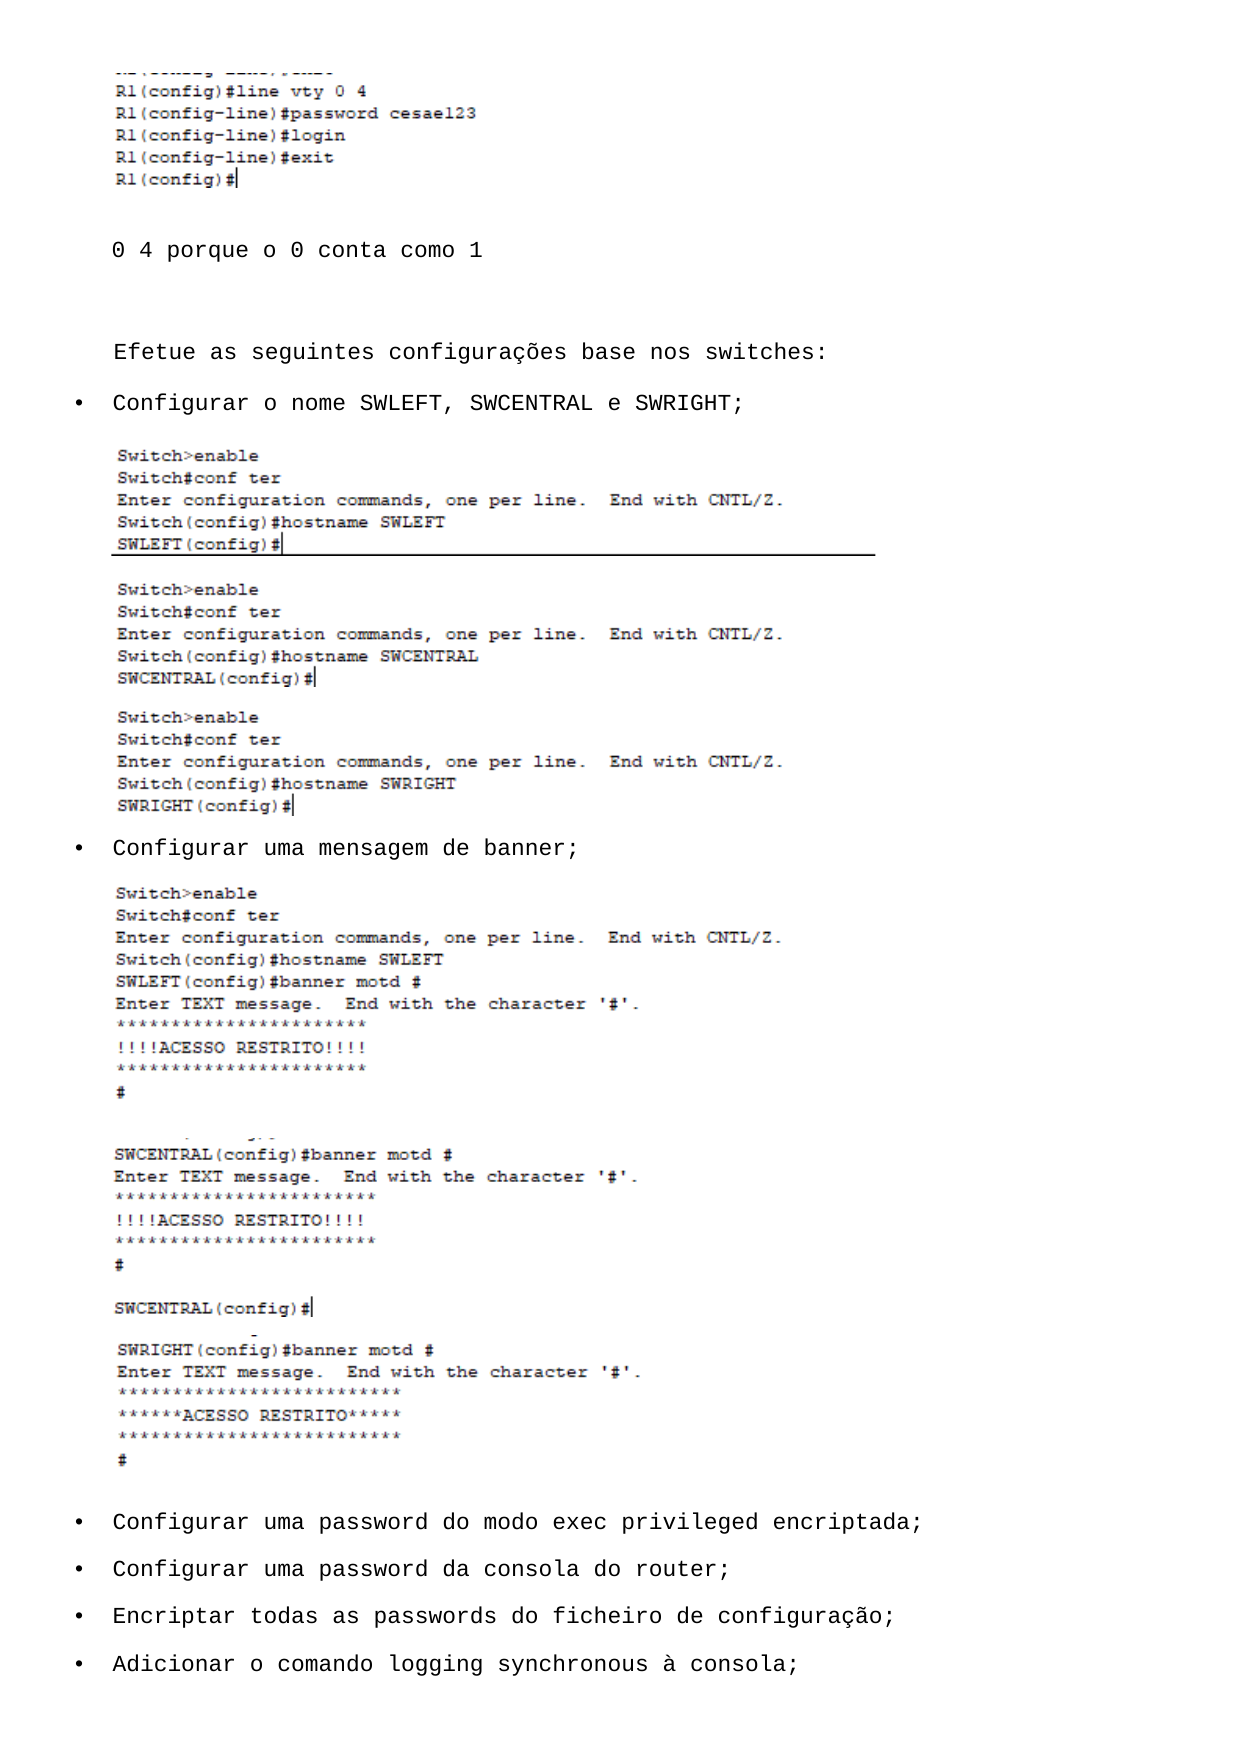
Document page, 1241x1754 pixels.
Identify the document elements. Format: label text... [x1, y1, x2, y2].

text 0 4 porque o 0 conta como 1 [111, 238, 1137, 264]
list Configurar uma password da consola do router; [75, 1555, 1137, 1584]
list Adicionar o comando logging synchronous à consola; [75, 1649, 1137, 1678]
list Configurar o nome SWLEFT, SWCENTRAL e SWRIGHT; [75, 389, 1137, 418]
text Efetue as seguintes configurações base nos switches: [113, 340, 1137, 366]
list Configurar uma password do modo exec privileged encriptada; [75, 1508, 1137, 1537]
list Configurar uma mensagem de banner; [75, 834, 1137, 862]
list Encriptar todas as passwords do ficheiro de configuração; [75, 1602, 1137, 1631]
